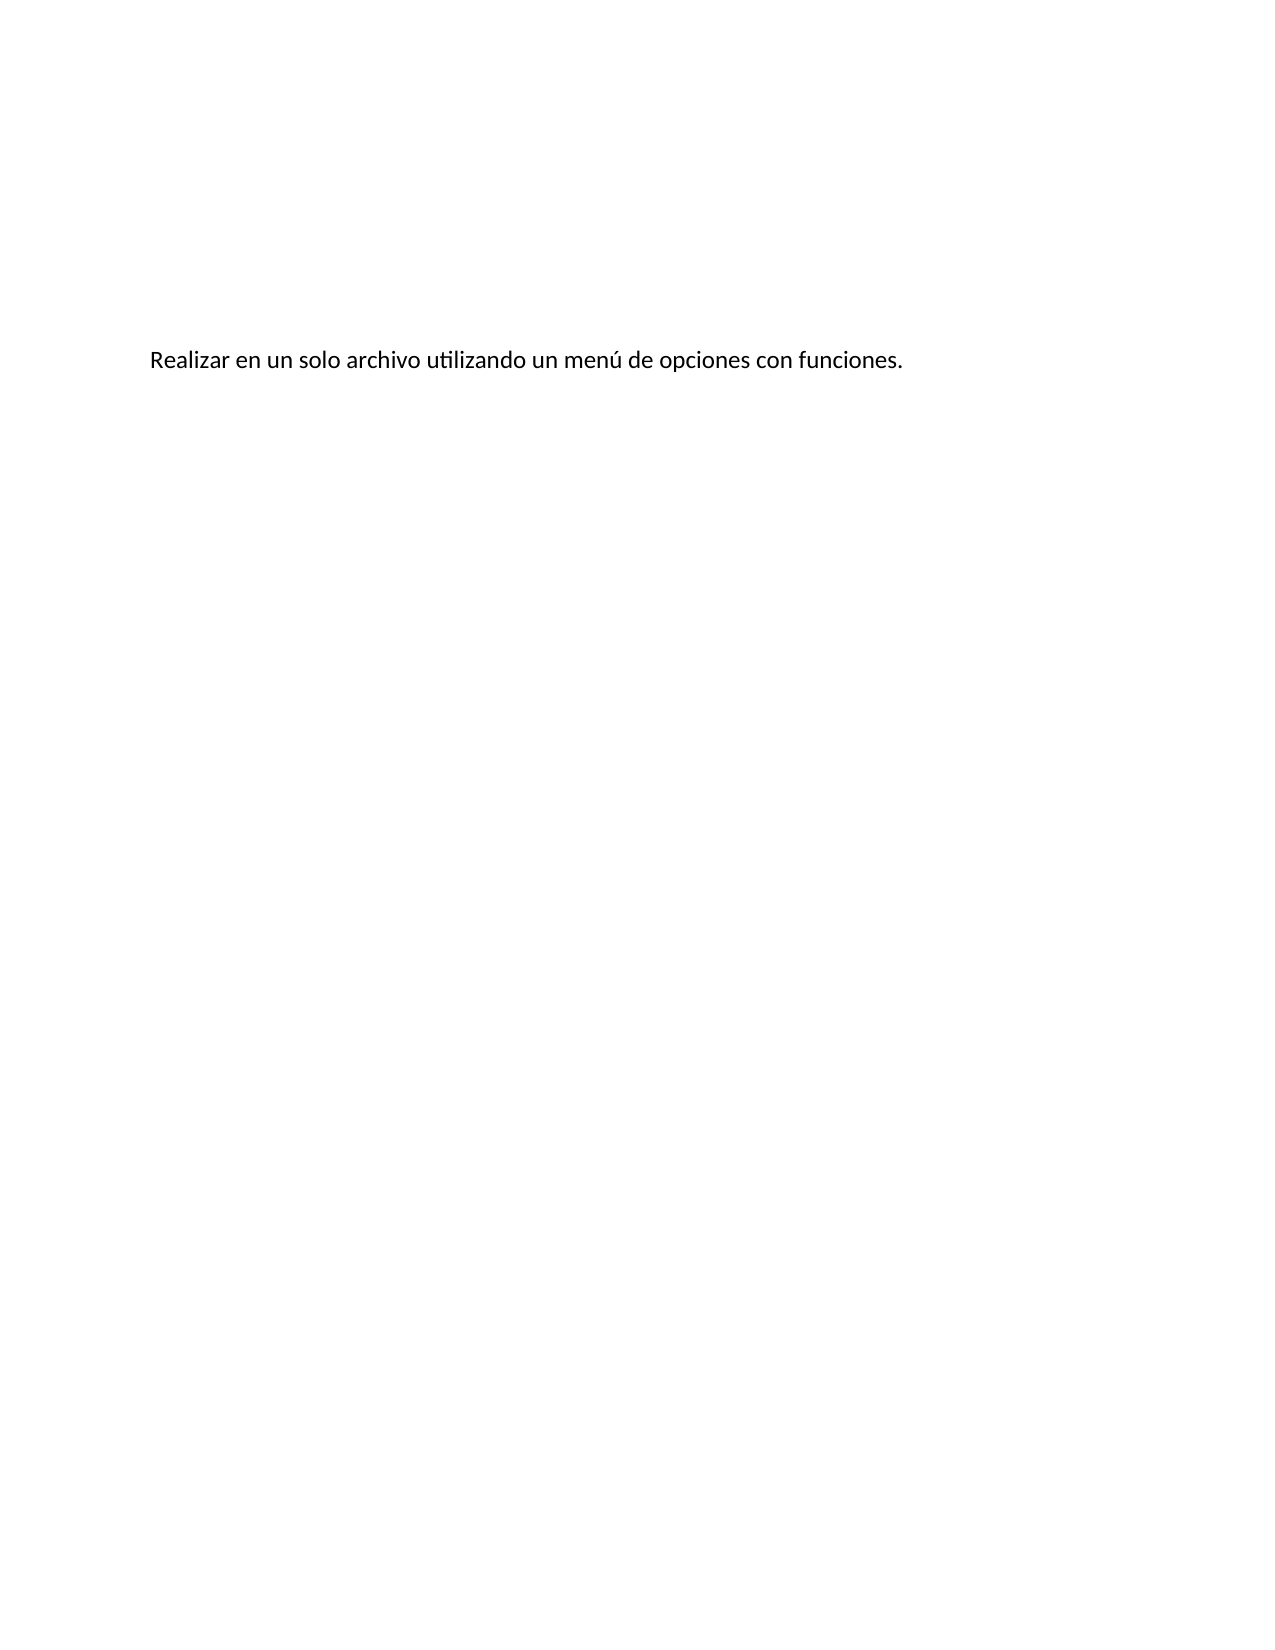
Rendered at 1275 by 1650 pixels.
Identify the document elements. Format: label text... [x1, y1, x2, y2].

text Realizar en un solo archivo utilizando un menú de opciones con funciones. [150, 344, 1125, 375]
